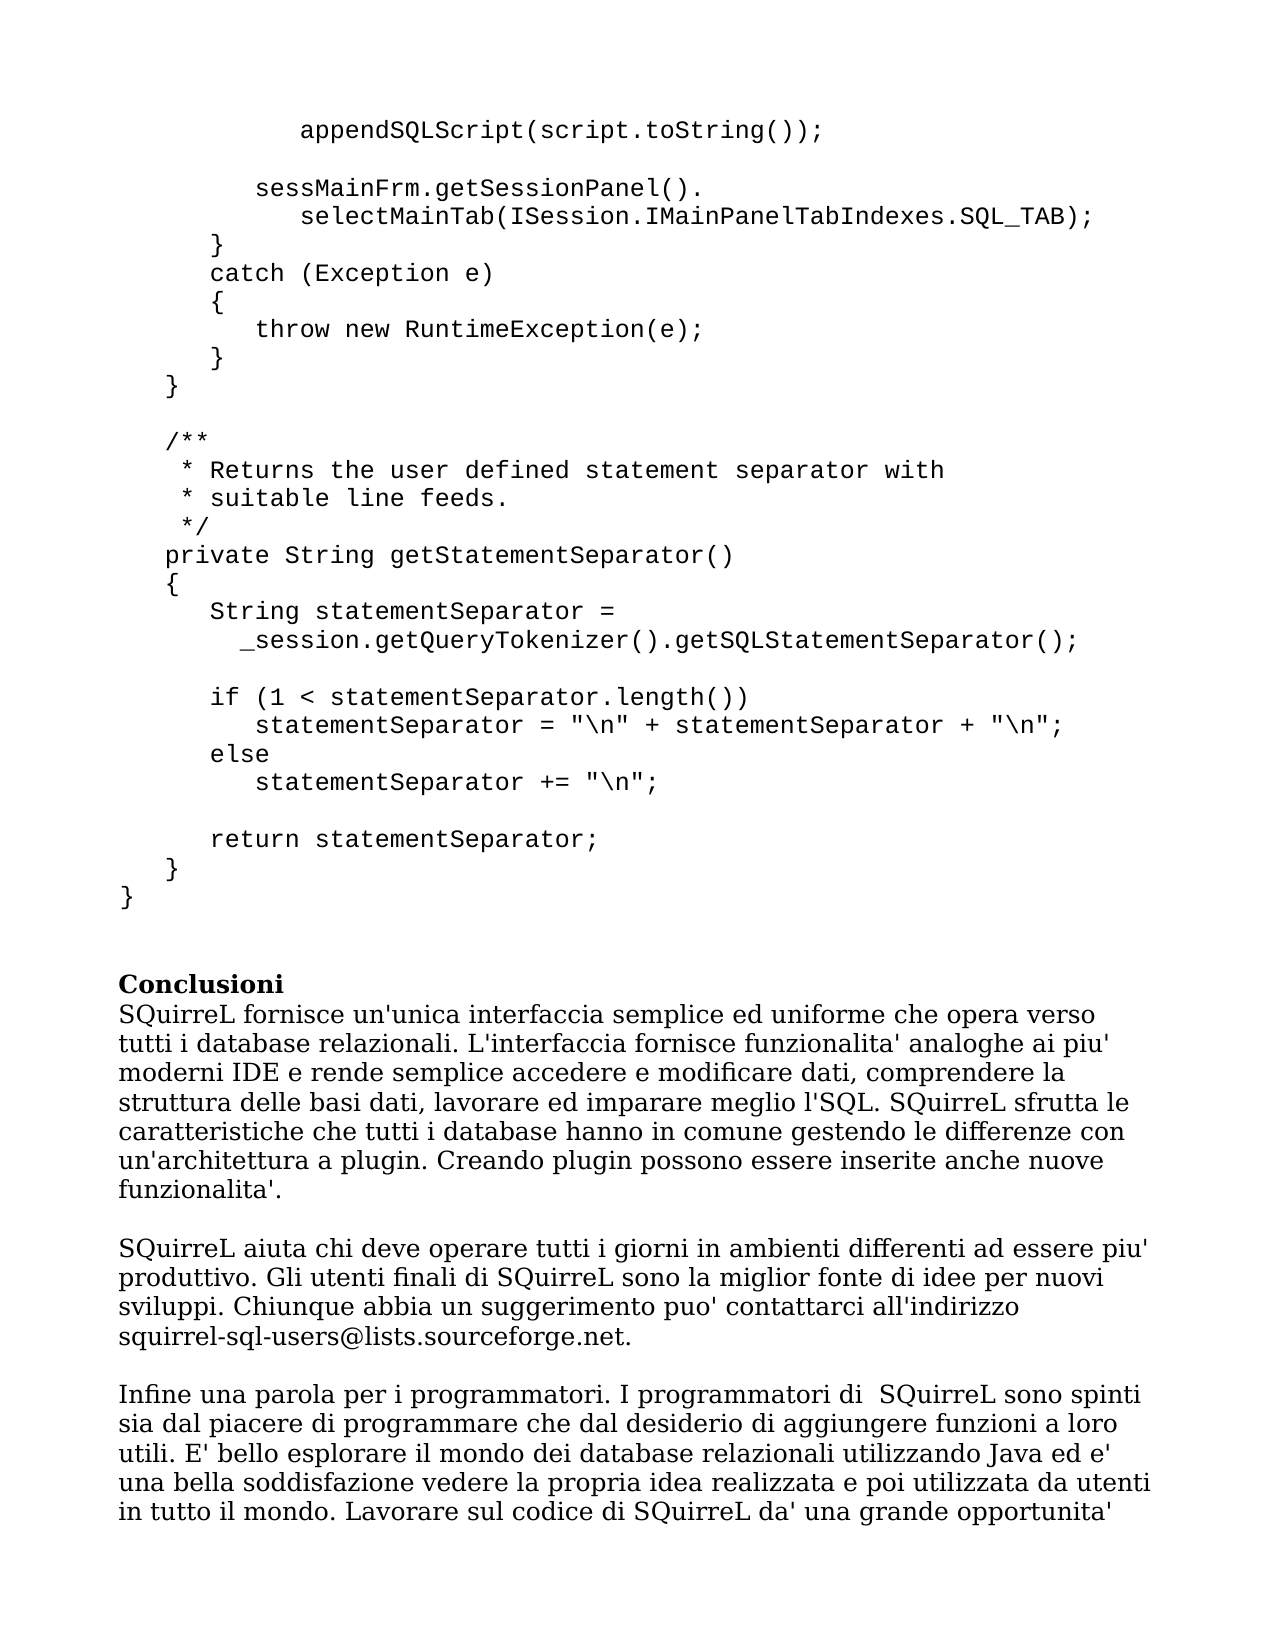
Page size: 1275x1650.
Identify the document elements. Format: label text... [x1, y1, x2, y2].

text * suitable line feeds. [118, 486, 1157, 514]
text * Returns the user defined statement separator with [118, 458, 1157, 486]
text Conclusioni [118, 970, 1157, 1000]
text SQuirreL fornisce un'unica interfaccia semplice ed uniforme che opera verso tutti i database relazionali. L'interfaccia fornisce funzionalita' analoghe ai piu' moderni IDE e rende semplice accedere e modificare dati, comprendere la struttura delle basi dati, lavorare ed imparare meglio l'SQL. SQuirreL sfrutta le caratteristiche che tutti i database hanno in comune gestendo le differenze con un'architettura a plugin. Creando plugin possono essere inserite anche nuove funzionalita'. [118, 1000, 1157, 1205]
text return statementSeparator; [118, 827, 1157, 855]
text { [118, 288, 1157, 317]
text throw new RuntimeException(e); [118, 317, 1157, 345]
text String statementSeparator = [118, 599, 1157, 627]
text } [118, 855, 1157, 883]
text } [118, 345, 1157, 373]
text sessMainFrm.getSessionPanel(). [118, 176, 1157, 204]
text squirrel-sql-users@lists.sourceforge.net. [118, 1322, 1157, 1351]
text Infine una parola per i programmatori. I programmatori di SQuirreL sono spinti sia dal piacere di programmare che dal desiderio di aggiungere funzioni a loro utili. E' bello esplorare il mondo dei database relazionali utilizzando Java ed e' una bella soddisfazione vedere la propria idea realizzata e poi utilizzata da utenti in tutto il mondo. Lavorare sul codice di SQuirreL da' una grande opportunita' [118, 1380, 1157, 1527]
text appendSQLScript(script.toString()); [118, 118, 1157, 146]
text { [118, 571, 1157, 599]
text selectMainTab(ISession.IMainPanelTabIndexes.SQL_TAB); [118, 204, 1157, 232]
text private String getStatementSeparator() [118, 543, 1157, 571]
text SQuirreL aiuta chi deve operare tutti i giorni in ambienti differenti ad essere piu' produttivo. Gli utenti finali di SQuirreL sono la miglior fonte di idee per nuovi sviluppi. Chiunque abbia un suggerimento puo' contattarci all'indirizzo [118, 1234, 1157, 1322]
text statementSeparator += "\n"; [118, 769, 1157, 798]
text else [118, 741, 1157, 769]
text } [118, 232, 1157, 260]
text } [118, 883, 1157, 912]
text _session.getQueryTokenizer().getSQLStatementSeparator(); [118, 627, 1157, 656]
text } [118, 373, 1157, 401]
text statementSeparator = "\n" + statementSeparator + "\n"; [118, 713, 1157, 741]
text catch (Exception e) [118, 260, 1157, 288]
text /** [118, 430, 1157, 458]
text if (1 < statementSeparator.length()) [118, 685, 1157, 713]
text */ [118, 514, 1157, 543]
